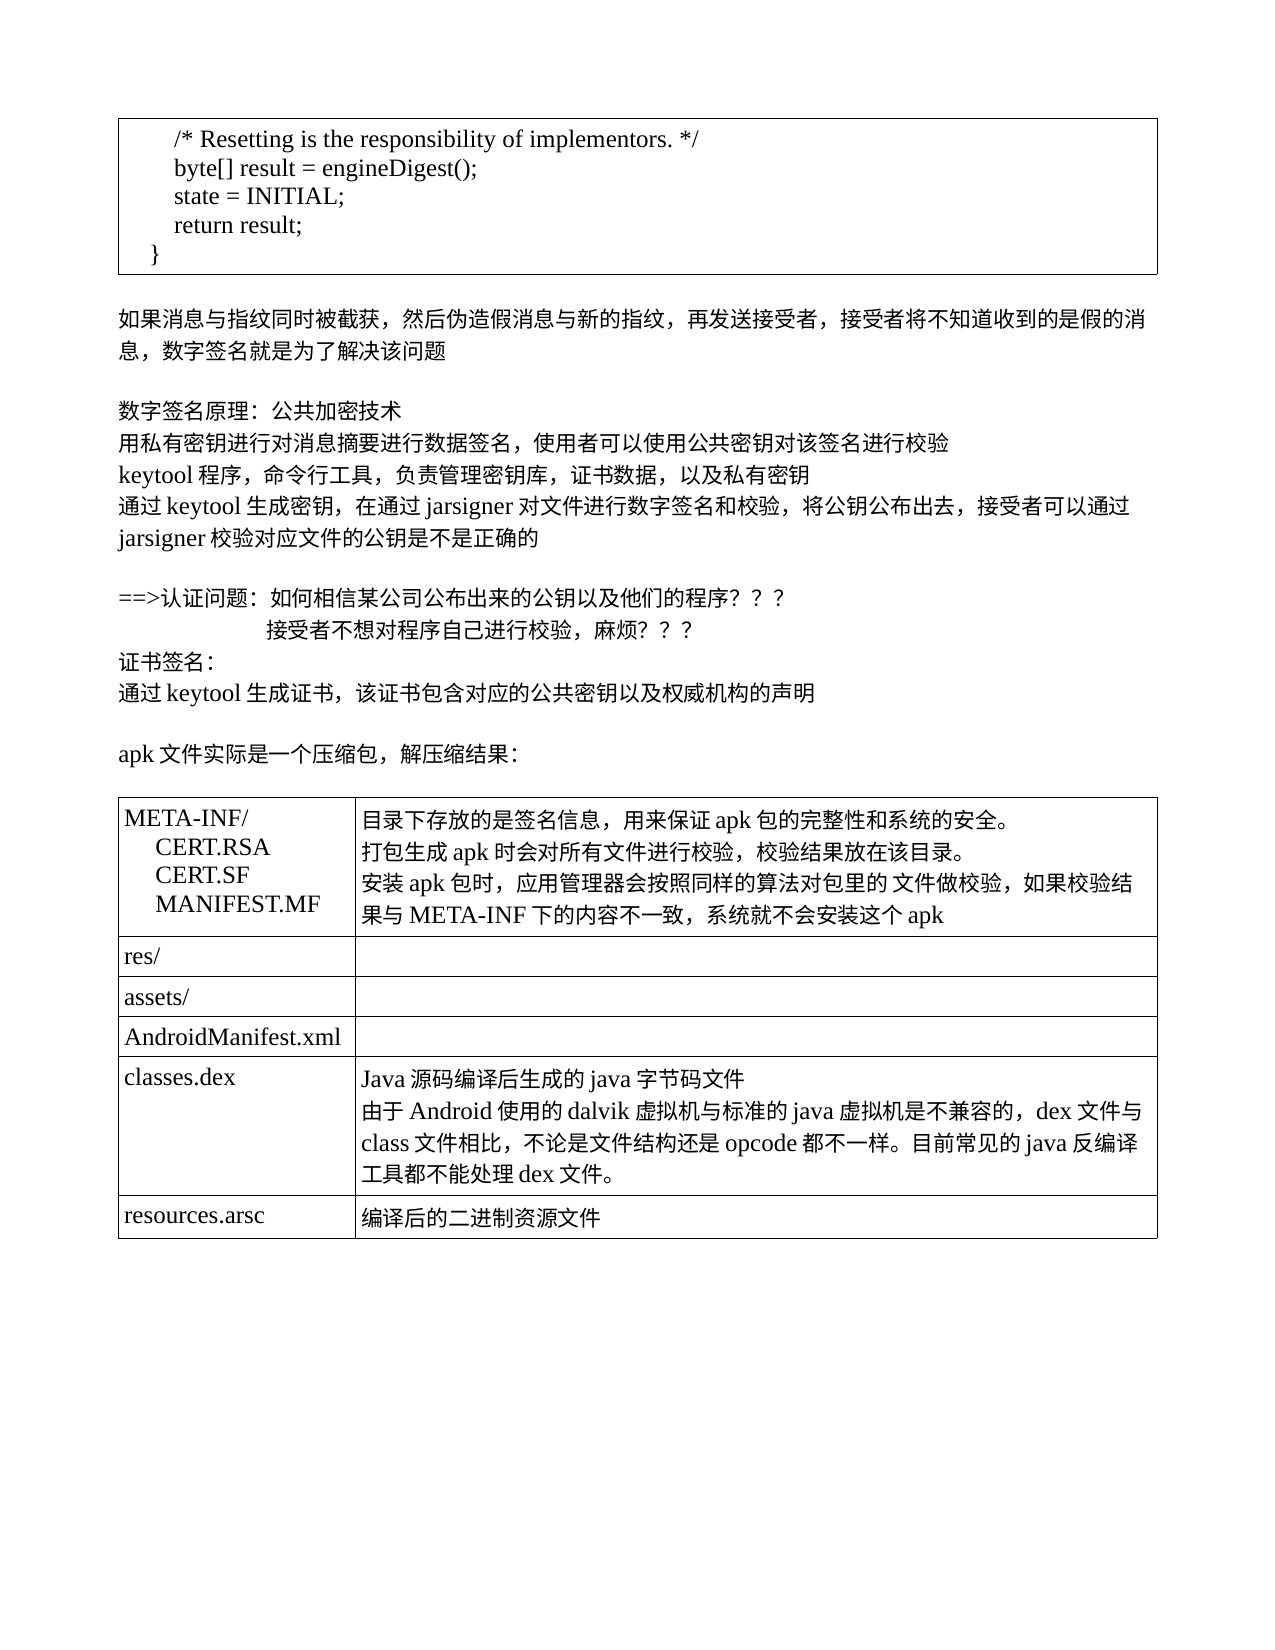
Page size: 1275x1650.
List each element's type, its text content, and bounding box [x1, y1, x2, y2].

text keytool程序，命令行工具，负责管理密钥库，证书数据，以及私有密钥 [118, 458, 1157, 489]
text 证书签名： [118, 645, 1157, 676]
table_header /* Resetting is the responsibility of implementors. */ byte[] result = engineDigest(); state = INITIAL; return result; } [119, 119, 1157, 273]
table_cell [356, 937, 1157, 976]
table_header META-INF/ CERT.RSA CERT.SF MANIFEST.MF [119, 798, 355, 936]
text apk文件实际是一个压缩包，解压缩结果： [118, 737, 1157, 768]
table_cell [356, 977, 1157, 1016]
table_cell classes.dex [119, 1057, 355, 1195]
table_cell resources.arsc [119, 1196, 355, 1238]
table_header 目录下存放的是签名信息，用来保证apk包的完整性和系统的安全。 打包生成apk时会对所有文件进行校验，校验结果放在该目录。 安装apk包时，应用管理器会按照同样的算法对包里的 文件做校验，如果校验结果与META-INF下的内容不一致，系统就不会安装这个apk [356, 798, 1157, 936]
table_cell Java源码编译后生成的java字节码文件 由于Android使用的dalvik虚拟机与标准的java虚拟机是不兼容的，dex文件与class文件相比，不论是文件结构还是opcode都不一样。目前常见的java反编译工具都不能处理dex文件。 [356, 1057, 1157, 1195]
text 通过keytool生成证书，该证书包含对应的公共密钥以及权威机构的声明 [118, 676, 1157, 708]
text 数字签名原理：公共加密技术 [118, 394, 1157, 426]
table_cell [356, 1017, 1157, 1056]
text 接受者不想对程序自己进行校验，麻烦？？？ [118, 613, 1157, 645]
text 通过keytool生成密钥，在通过jarsigner对文件进行数字签名和校验，将公钥公布出去，接受者可以通过jarsigner校验对应文件的公钥是不是正确的 [118, 489, 1157, 553]
text 如果消息与指纹同时被截获，然后伪造假消息与新的指纹，再发送接受者，接受者将不知道收到的是假的消息，数字签名就是为了解决该问题 [118, 302, 1157, 366]
text ==>认证问题：如何相信某公司公布出来的公钥以及他们的程序？？？ [118, 581, 1157, 613]
table_cell AndroidManifest.xml [119, 1017, 355, 1056]
table_cell 编译后的二进制资源文件 [356, 1196, 1157, 1238]
text 用私有密钥进行对消息摘要进行数据签名，使用者可以使用公共密钥对该签名进行校验 [118, 426, 1157, 458]
table_cell assets/ [119, 977, 355, 1016]
table_cell res/ [119, 937, 355, 976]
